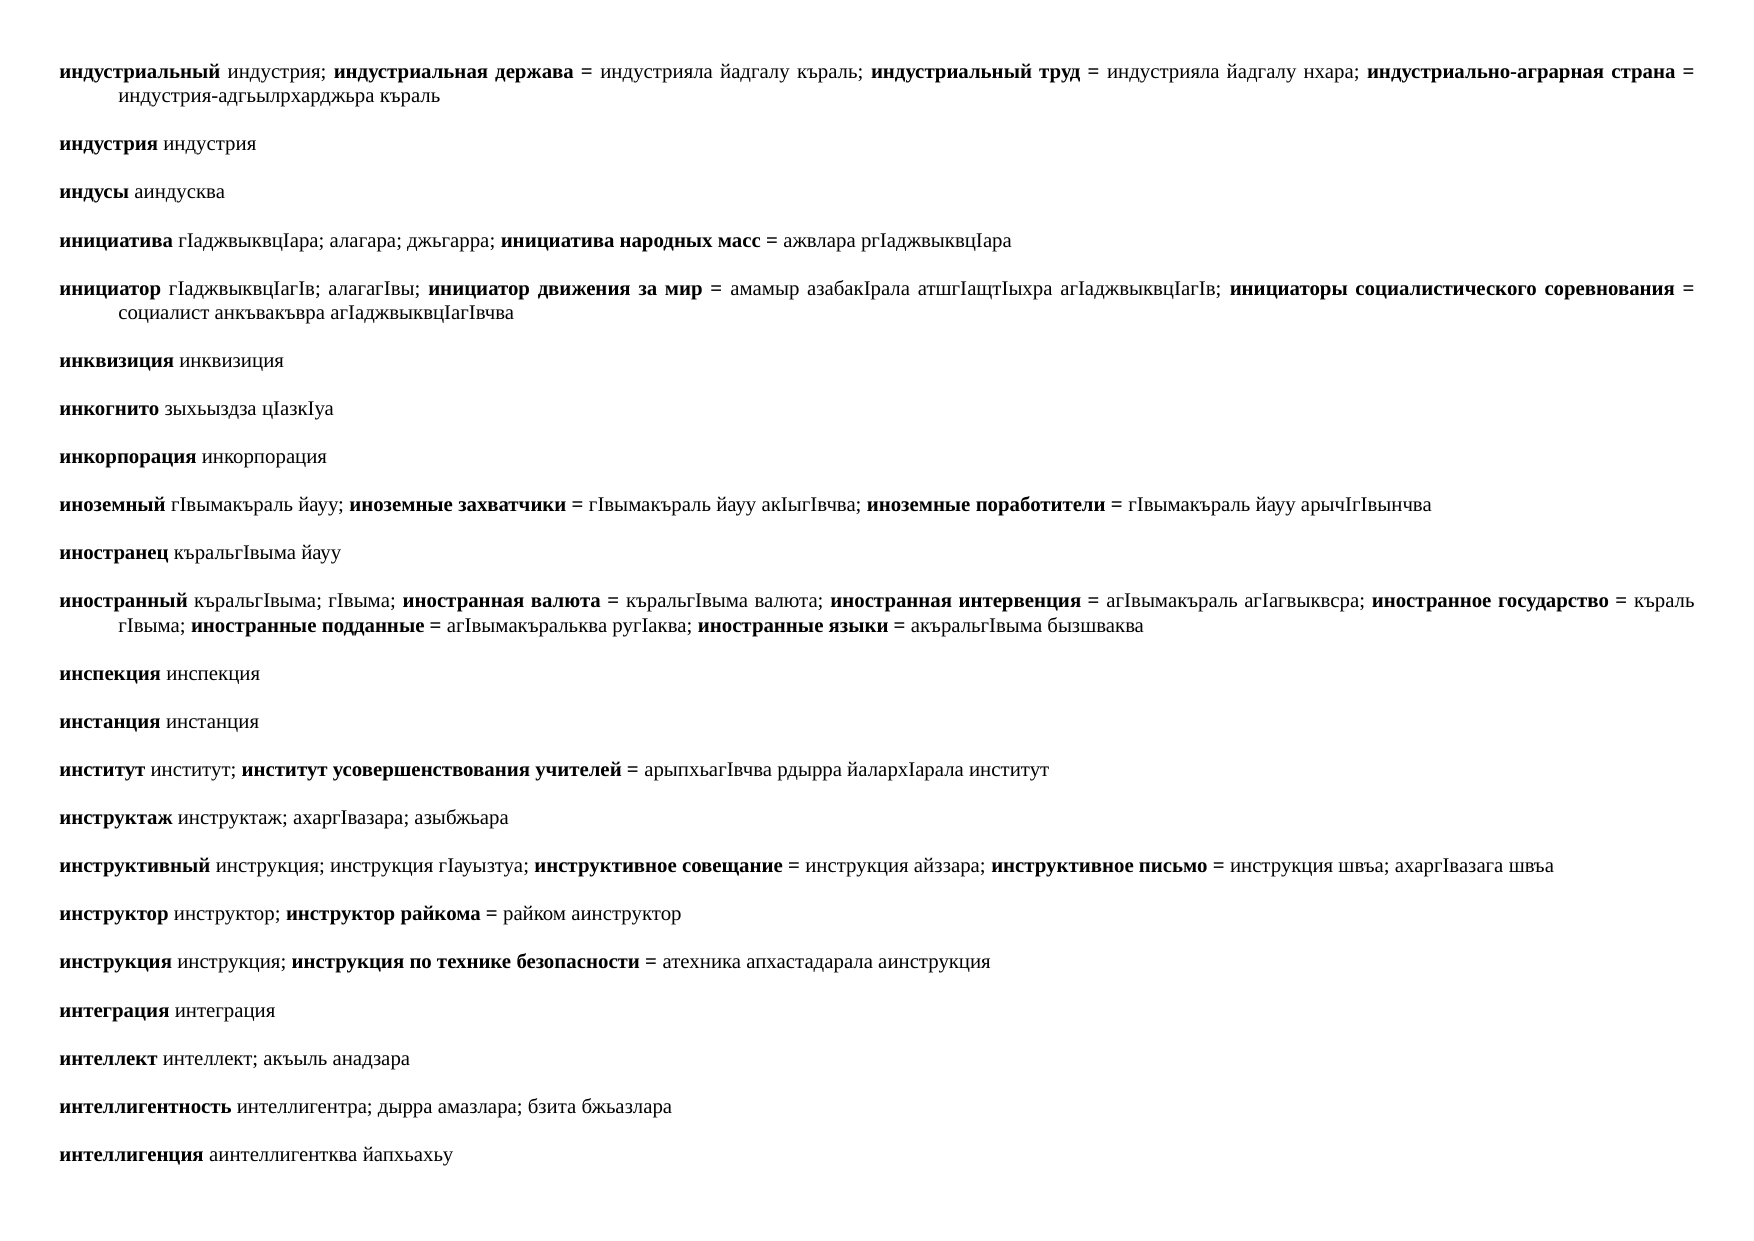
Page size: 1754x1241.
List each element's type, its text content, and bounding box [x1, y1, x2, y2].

text инстанция инстанция [59, 709, 1695, 733]
text индусы аиндусква [59, 179, 1695, 203]
text иностранец къральгIвыма йауу [59, 540, 1695, 564]
text иноземный гIвымакъраль йауу; иноземные захватчики = гIвымакъраль йауу акIыгIвчва; иноземные поработители = гIвымакъраль йауу арычIгIвынчва [59, 492, 1695, 516]
text инициатор гIаджвыквцIагIв; алагагIвы; инициатор движения за мир = амамыр азабакIрала атшгIащтIыхра агIаджвыквцIагIв; инициаторы социалистического соревнования = социалист анкъвакъвра агIаджвыквцIагIвчва [59, 276, 1695, 324]
text индустриальный индустрия; индустриальная держава = индустрияла йадгалу къраль; индустриальный труд = индустрияла йадгалу нхара; индустриально-аграрная страна = индустрия-адгьылрхарджьра къраль [59, 59, 1695, 107]
text иностранный къральгIвыма; гIвыма; иностранная валюта = къральгIвыма валюта; иностранная интервенция = агIвымакъраль агIагвыквсра; иностранное государство = къраль гIвыма; иностранные подданные = агIвымакъральква ругIаква; иностранные языки = акъральгIвыма бызшваква [59, 588, 1695, 637]
text инквизиция инквизиция [59, 348, 1695, 372]
text инструктивный инструкция; инструкция гIауызтуа; инструктивное совещание = инструкция айззара; инструктивное письмо = инструкция швъа; ахаргIвазага швъа [59, 853, 1695, 877]
text институт институт; институт усовершенствования учителей = арыпхьагIвчва рдырра йалархIарала институт [59, 757, 1695, 781]
text инспекция инспекция [59, 661, 1695, 685]
text интеллигентность интеллигентра; дырра амазлара; бзита бжьазлара [59, 1094, 1695, 1118]
text инкорпорация инкорпорация [59, 444, 1695, 468]
text интеллигенция аинтеллигентква йапхьахьу [59, 1142, 1695, 1166]
text интеграция интеграция [59, 997, 1695, 1022]
text инициатива гIаджвыквцIара; алагара; джьгарра; инициатива народных масс = ажвлара ргIаджвыквцIара [59, 227, 1695, 252]
text инструктор инструктор; инструктор райкома = райком аинструктор [59, 901, 1695, 925]
text интеллект интеллект; акъыль анадзара [59, 1046, 1695, 1070]
text инструктаж инструктаж; ахаргIвазара; азыбжьара [59, 805, 1695, 829]
text инструкция инструкция; инструкция по технике безопасности = атехника апхастадарала аинструкция [59, 949, 1695, 973]
text индустрия индустрия [59, 131, 1695, 155]
text инкогнито зыхьыздза цIазкIуа [59, 396, 1695, 420]
